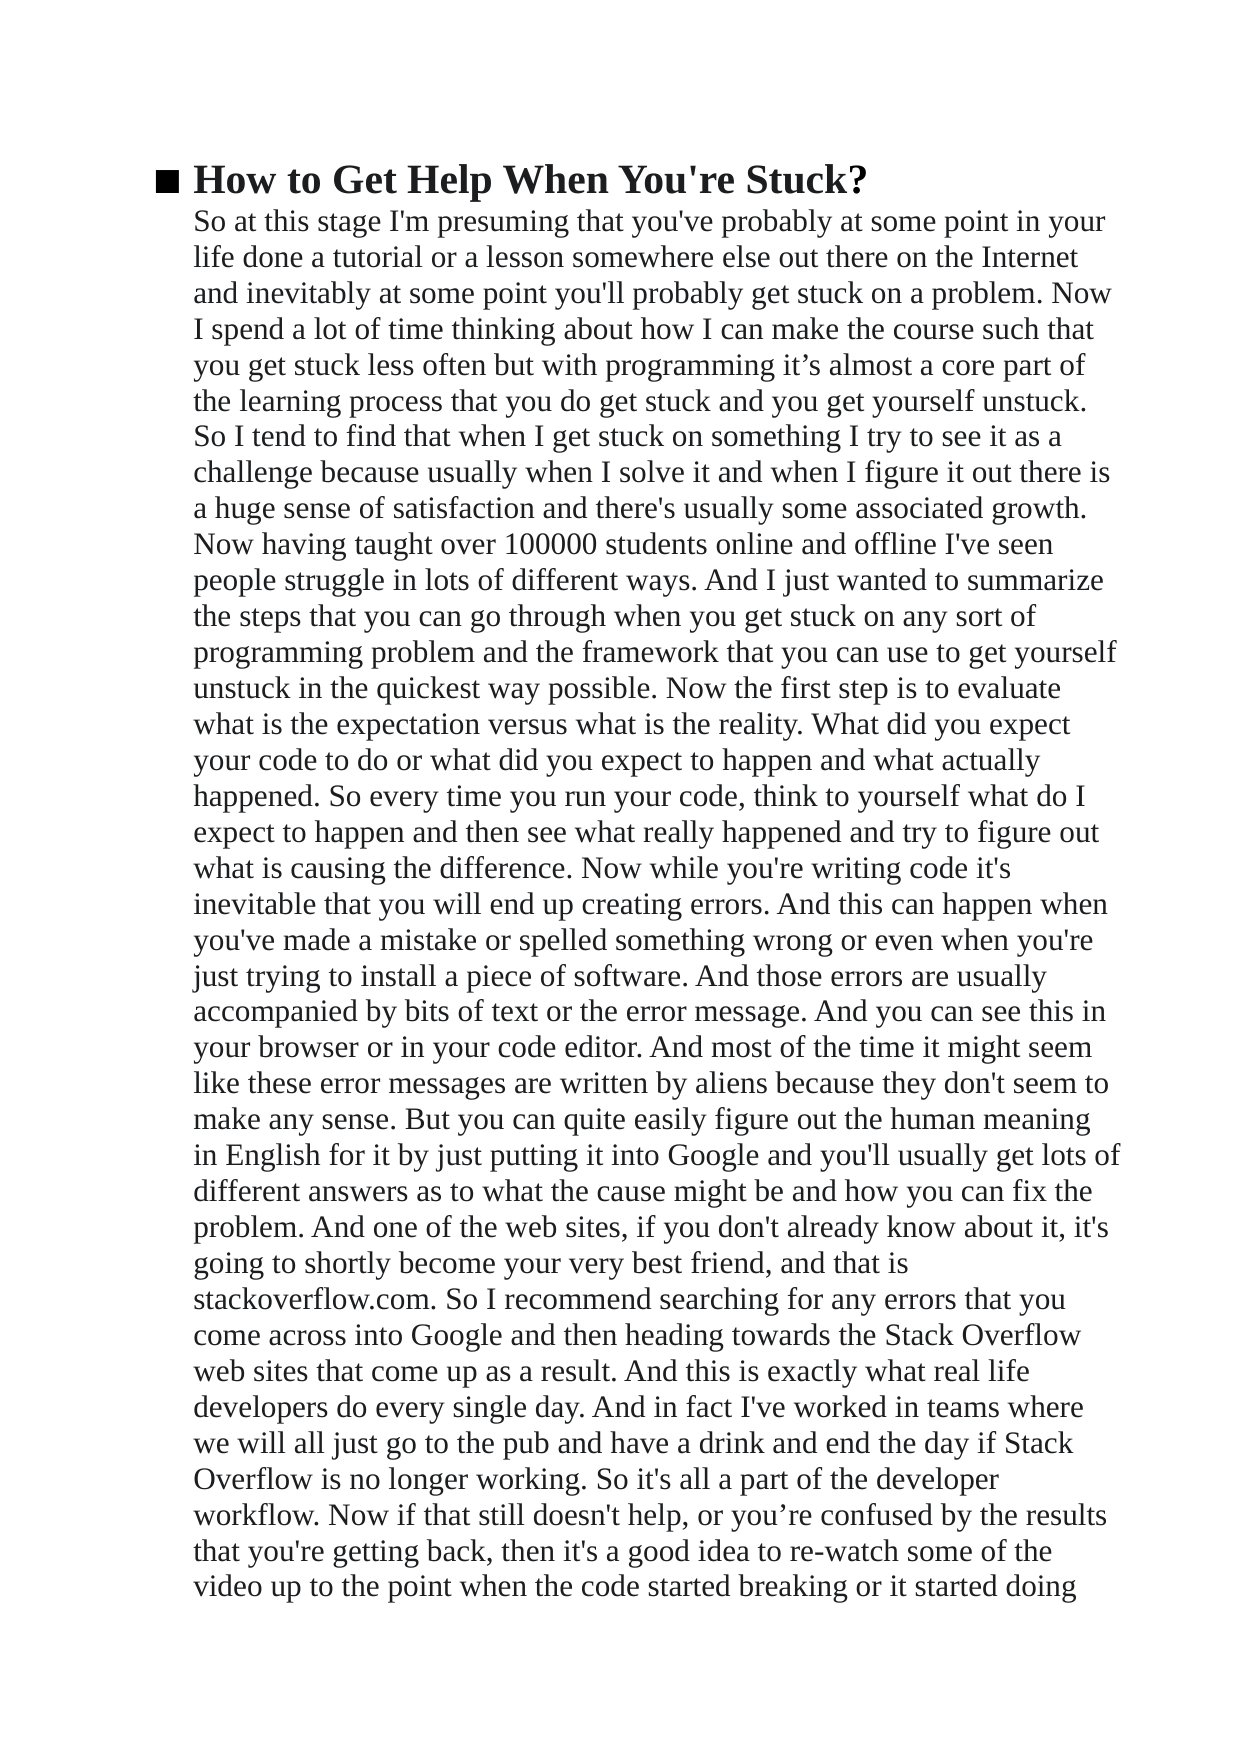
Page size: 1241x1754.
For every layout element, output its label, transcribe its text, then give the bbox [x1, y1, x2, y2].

list So at this stage I'm presuming that you've probably at some point in your life done a tutorial or a lesson somewhere else out there on the Internet and inevitably at some point you'll probably get stuck on a problem. Now I spend a lot of time thinking about how I can make the course such that you get stuck less often but with programming it’s almost a core part of the learning process that you do get stuck and you get yourself unstuck. So I tend to find that when I get stuck on something I try to see it as a challenge because usually when I solve it and when I figure it out there is a huge sense of satisfaction and there's usually some associated growth. Now having taught over 100000 students online and offline I've seen people struggle in lots of different ways. And I just wanted to summarize the steps that you can go through when you get stuck on any sort of programming problem and the framework that you can use to get yourself unstuck in the quickest way possible. Now the first step is to evaluate what is the expectation versus what is the reality. What did you expect your code to do or what did you expect to happen and what actually happened. So every time you run your code, think to yourself what do I expect to happen and then see what really happened and try to figure out what is causing the difference. Now while you're writing code it's inevitable that you will end up creating errors. And this can happen when you've made a mistake or spelled something wrong or even when you're just trying to install a piece of software. And those errors are usually accompanied by bits of text or the error message. And you can see this in your browser or in your code editor. And most of the time it might seem like these error messages are written by aliens because they don't seem to make any sense. But you can quite easily figure out the human meaning in English for it by just putting it into Google and you'll usually get lots of different answers as to what the cause might be and how you can fix the problem. And one of the web sites, if you don't already know about it, it's going to shortly become your very best friend, and that is stackoverflow.com. So I recommend searching for any errors that you come across into Google and then heading towards the Stack Overflow web sites that come up as a result. And this is exactly what real life developers do every single day. And in fact I've worked in teams where we will all just go to the pub and have a drink and end the day if Stack Overflow is no longer working. So it's all a part of the developer workflow. Now if that still doesn't help, or you’re confused by the results that you're getting back, then it's a good idea to re-watch some of the video up to the point when the code started breaking or it started doing [156, 202, 1122, 1604]
list How to Get Help When You're Stuck? [156, 154, 1122, 202]
